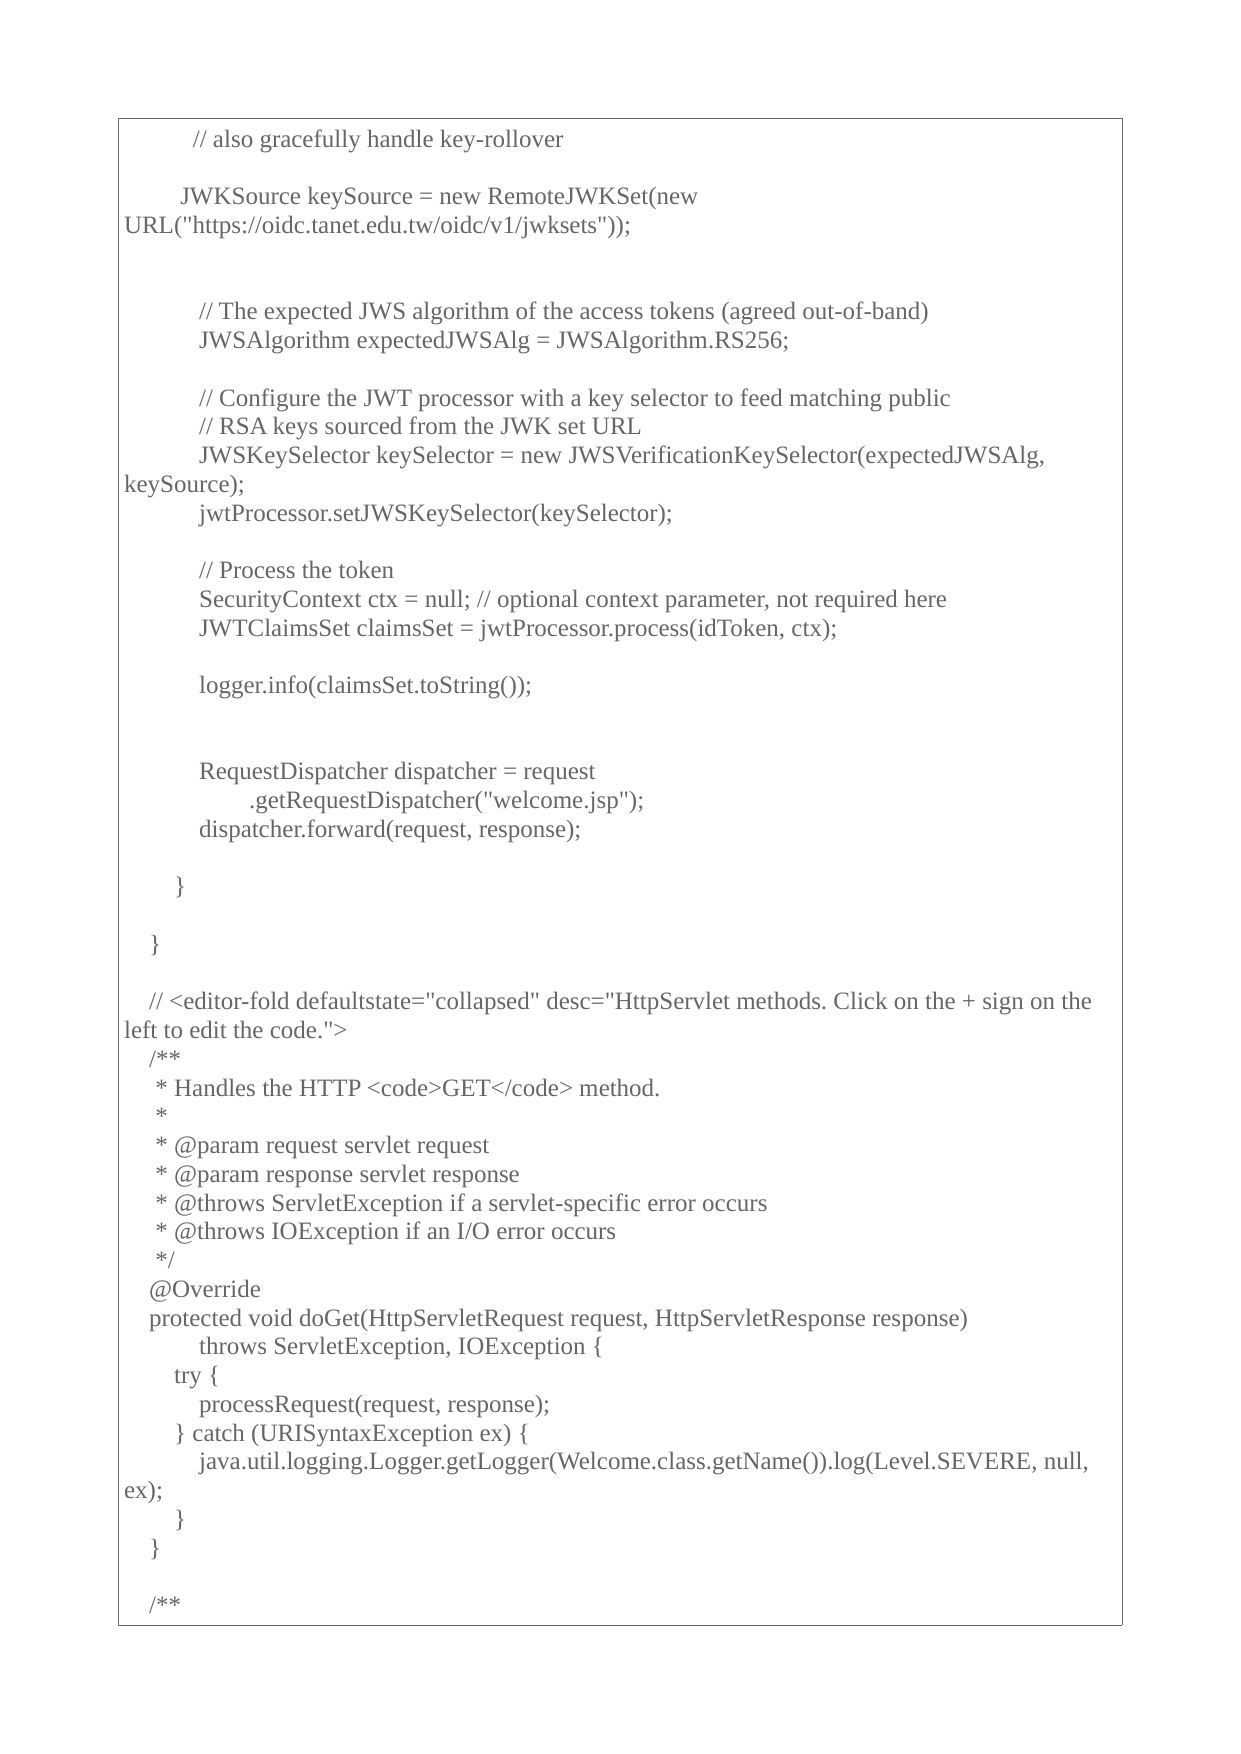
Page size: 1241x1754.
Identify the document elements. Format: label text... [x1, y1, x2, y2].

table_header // also gracefully handle key-rollover JWKSource keySource = new RemoteJWKSet(new URL("https://oidc.tanet.edu.tw/oidc/v1/jwksets")); // The expected JWS algorithm of the access tokens (agreed out-of-band) JWSAlgorithm expectedJWSAlg = JWSAlgorithm.RS256; // Configure the JWT processor with a key selector to feed matching public // RSA keys sourced from the JWK set URL JWSKeySelector keySelector = new JWSVerificationKeySelector(expectedJWSAlg, keySource); jwtProcessor.setJWSKeySelector(keySelector); // Process the token SecurityContext ctx = null; // optional context parameter, not required here JWTClaimsSet claimsSet = jwtProcessor.process(idToken, ctx); logger.info(claimsSet.toString()); RequestDispatcher dispatcher = request .getRequestDispatcher("welcome.jsp"); dispatcher.forward(request, response); } } // <editor-fold defaultstate="collapsed" desc="HttpServlet methods. Click on the + sign on the left to edit the code."> /** * Handles the HTTP <code>GET</code> method. * * @param request servlet request * @param response servlet response * @throws ServletException if a servlet-specific error occurs * @throws IOException if an I/O error occurs */ @Override protected void doGet(HttpServletRequest request, HttpServletResponse response) throws ServletException, IOException { try { processRequest(request, response); } catch (URISyntaxException ex) { java.util.logging.Logger.getLogger(Welcome.class.getName()).log(Level.SEVERE, null, ex); } } /** [119, 119, 1122, 1625]
